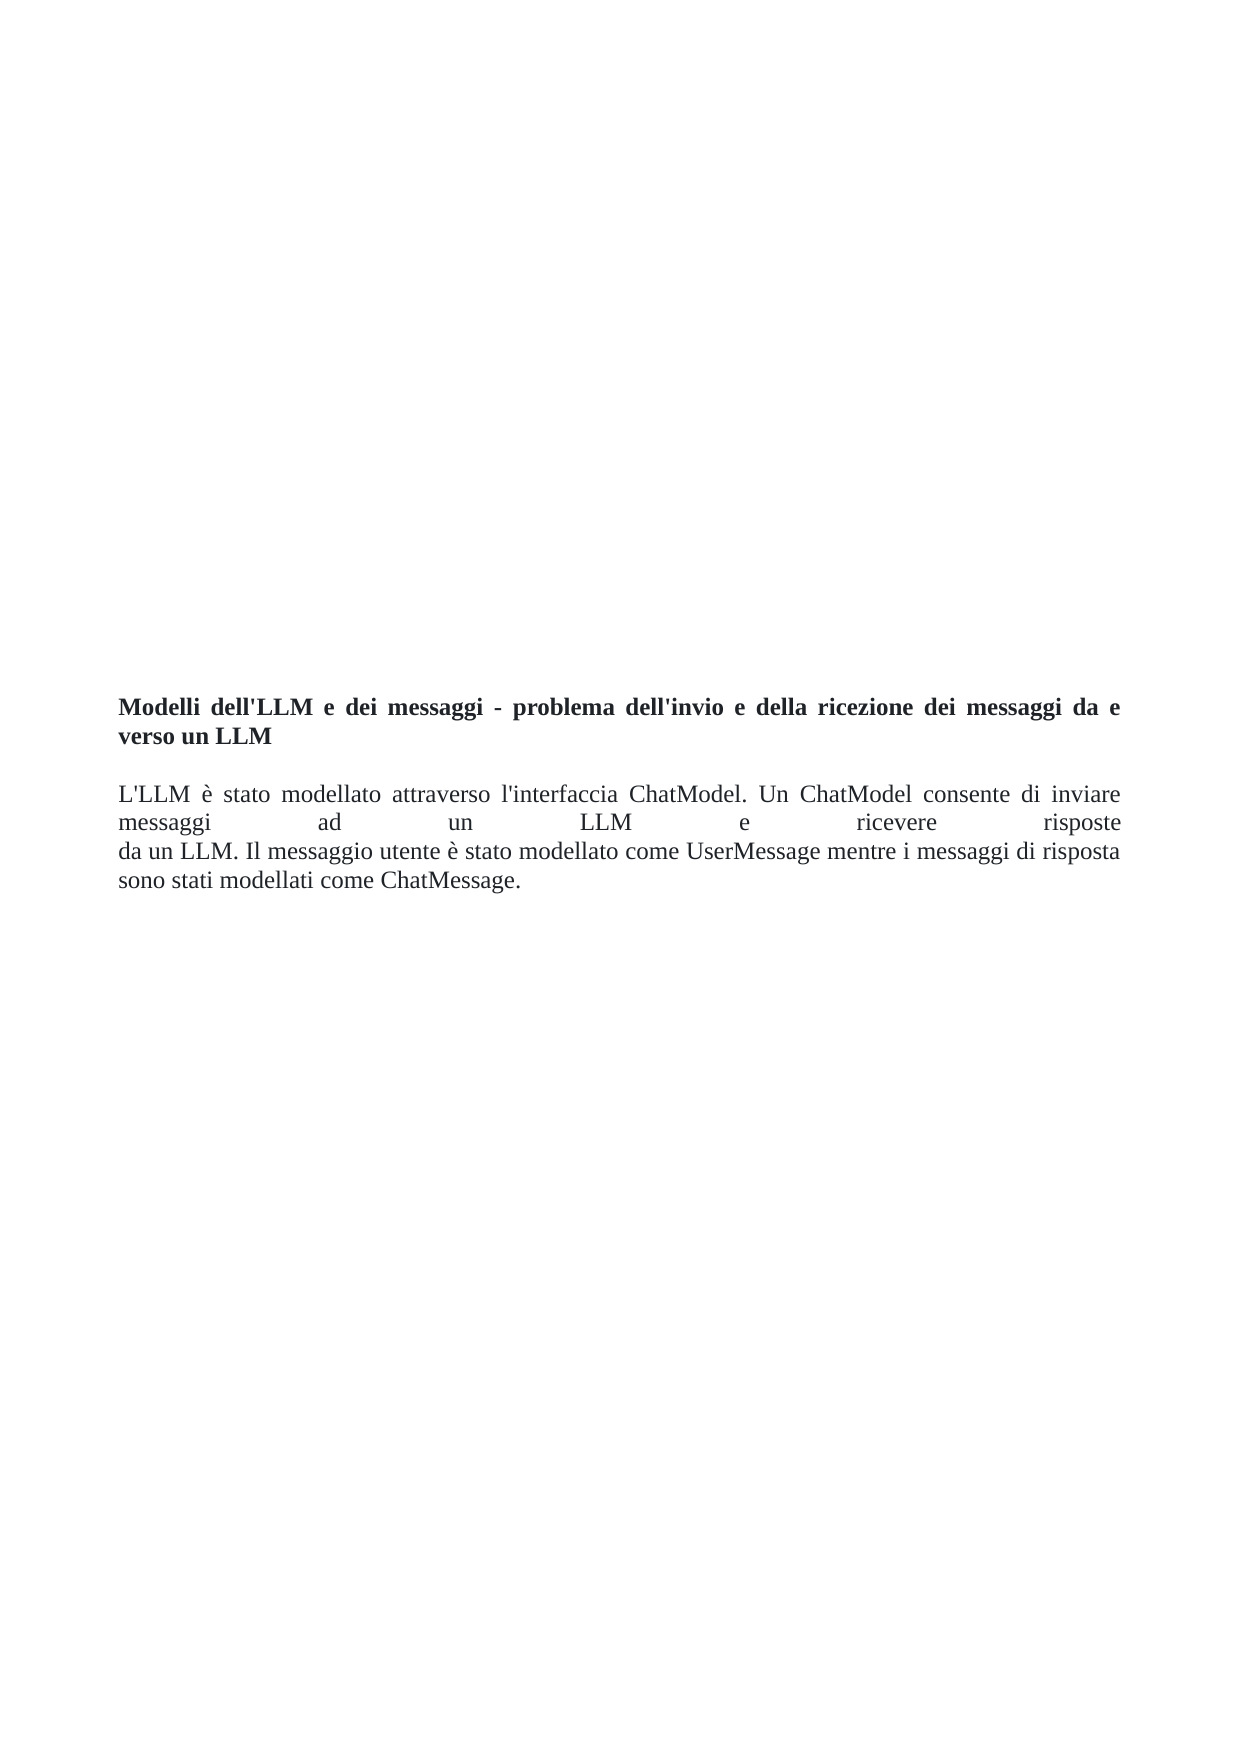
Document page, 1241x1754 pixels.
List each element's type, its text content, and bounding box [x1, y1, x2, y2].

text L'LLM è stato modellato attraverso l'interfaccia ChatModel. Un ChatModel consente di inviare messaggi ad un LLM e ricevere risposte da un LLM. Il messaggio utente è stato modellato come UserMessage mentre i messaggi di risposta sono stati modellati come ChatMessage. [118, 779, 1122, 894]
subtitle Modelli dell'LLM e dei messaggi - problema dell'invio e della ricezione dei messaggi da e verso un LLM [118, 692, 1122, 750]
